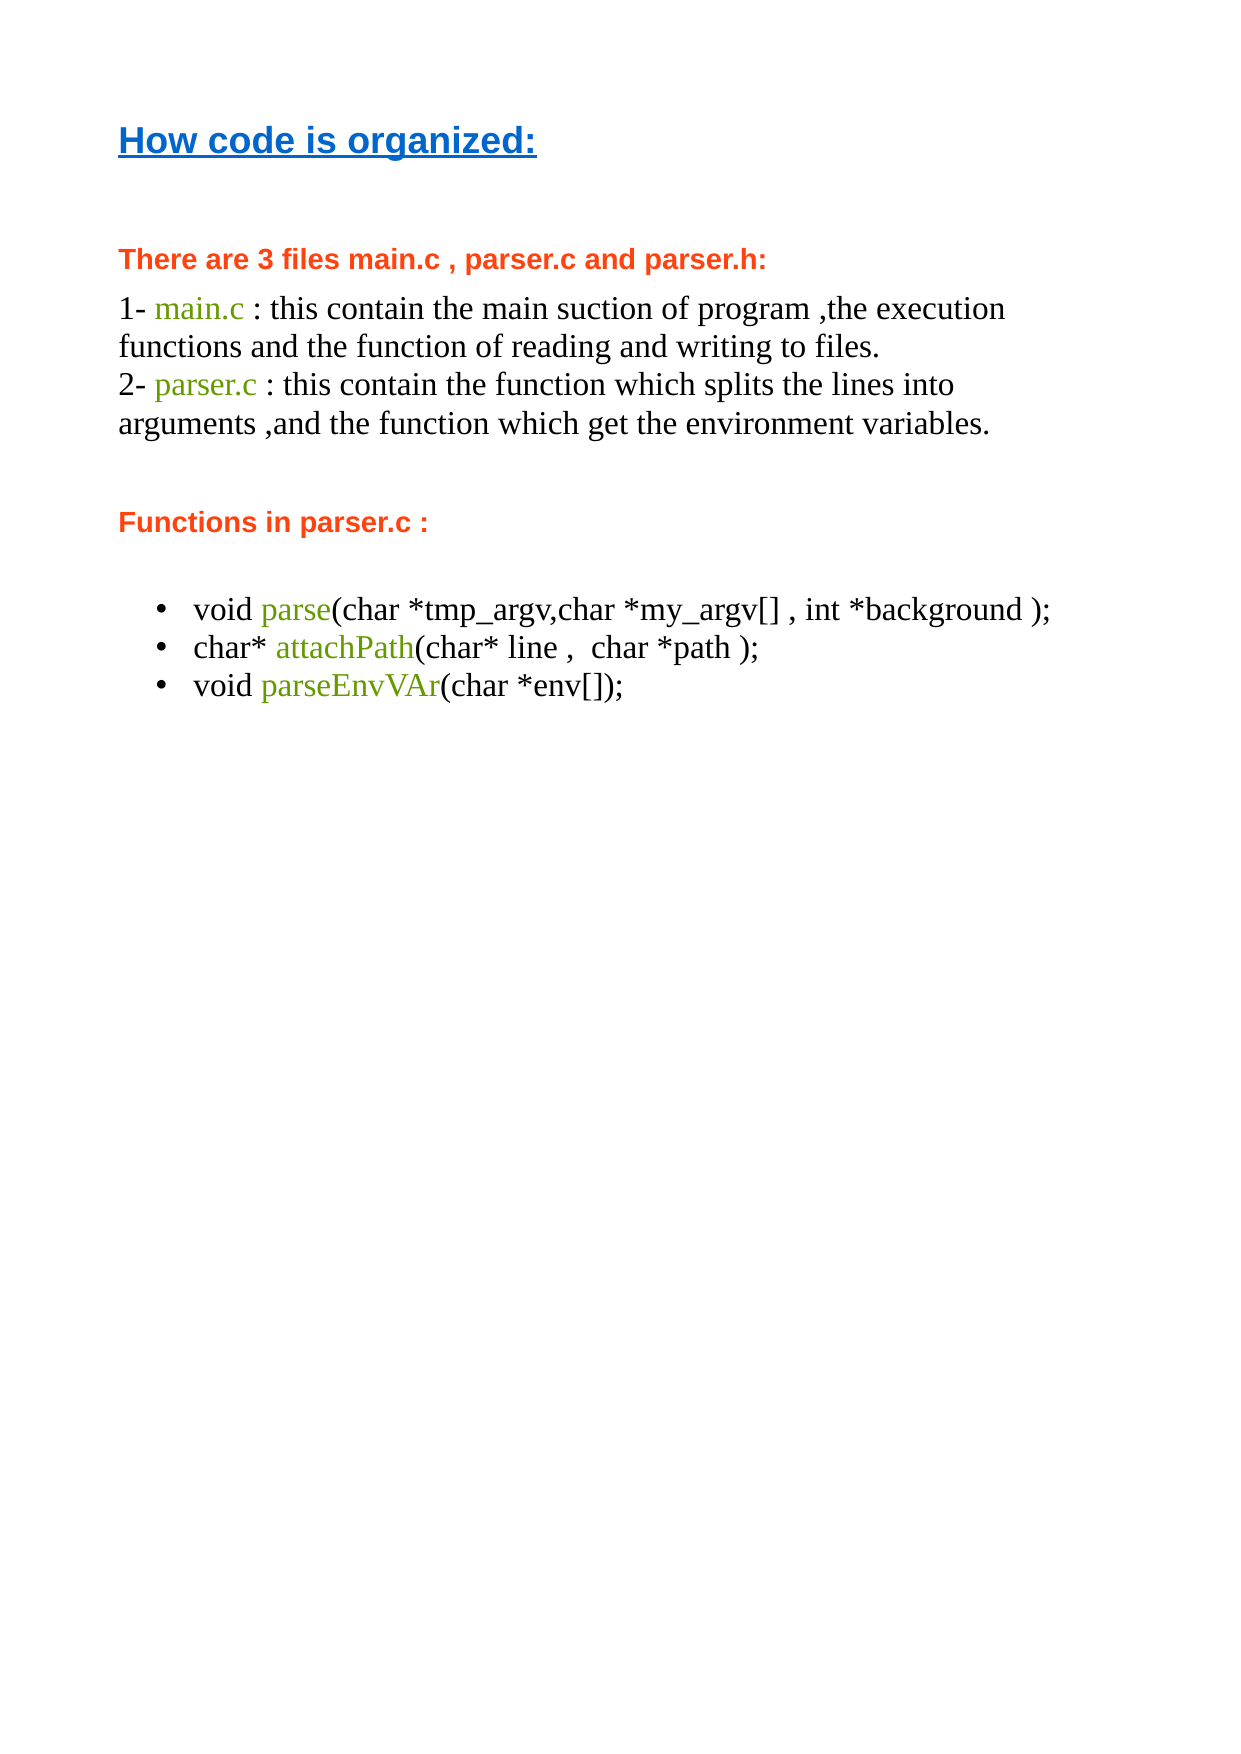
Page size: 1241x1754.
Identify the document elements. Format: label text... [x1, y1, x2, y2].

subtitle Functions in parser.c : [118, 504, 1122, 538]
subtitle How code is organized: [118, 118, 1122, 161]
subtitle There are 3 files main.c , parser.c and parser.h: [118, 242, 1122, 275]
list char* attachPath(char* line , char *path ); [156, 627, 1122, 666]
list void parse(char *tmp_argv,char *my_argv[] , int *background ); [156, 589, 1122, 627]
list void parseEnvVAr(char *env[]); [156, 666, 1122, 704]
text 1- main.c : this contain the main suction of program ,the execution functions and the function of reading and writing to files. [118, 288, 1122, 364]
text 2- parser.c : this contain the function which splits the lines into arguments ,and the function which get the environment variables. [118, 364, 1122, 441]
